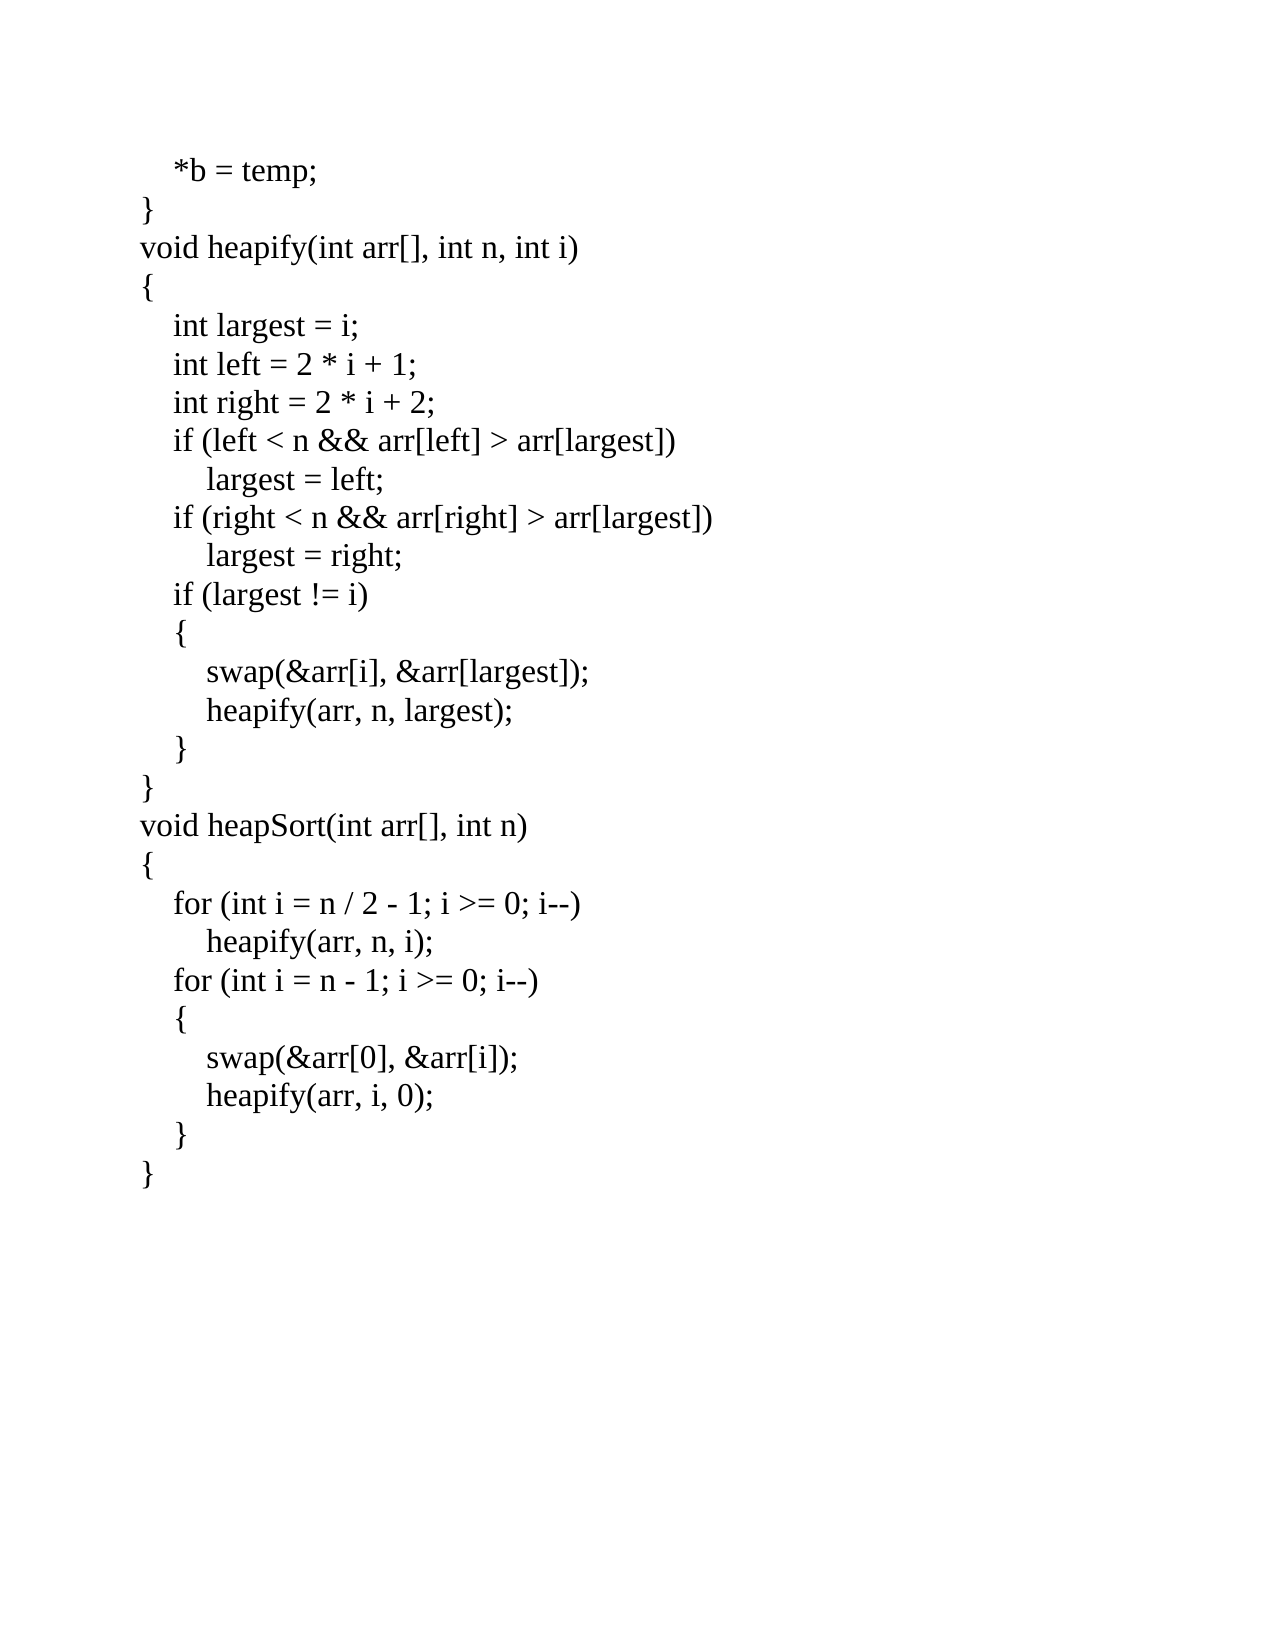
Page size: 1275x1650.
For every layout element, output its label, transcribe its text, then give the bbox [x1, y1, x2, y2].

text } [139, 767, 1179, 805]
text swap(&arr[i], &arr[largest]); heapify(arr, n, largest); [206, 651, 592, 728]
text *b = temp; [173, 150, 1179, 188]
text } [173, 728, 1179, 766]
text { [139, 844, 1179, 883]
text } [173, 1114, 1179, 1152]
text { [173, 613, 1179, 651]
text int largest = i; [173, 305, 1179, 343]
text } [139, 1153, 1179, 1191]
text if (left < n && arr[left] > arr[largest]) largest = left; [173, 420, 756, 497]
text int left = 2 * i + 1; int right = 2 * i + 2; [173, 344, 436, 420]
text void heapify(int arr[], int n, int i) [139, 227, 1179, 266]
text } [139, 189, 1179, 227]
text if (largest != i) [173, 574, 1179, 612]
text for (int i = n - 1; i >= 0; i--) [173, 960, 1179, 998]
text { [173, 999, 1179, 1037]
text if (right < n && arr[right] > arr[largest]) largest = right; [173, 497, 756, 574]
text void heapSort(int arr[], int n) [139, 806, 1179, 844]
text swap(&arr[0], &arr[i]); heapify(arr, i, 0); [206, 1037, 521, 1114]
text for (int i = n / 2 - 1; i >= 0; i--) heapify(arr, n, i); [173, 883, 583, 960]
text { [139, 266, 1179, 304]
